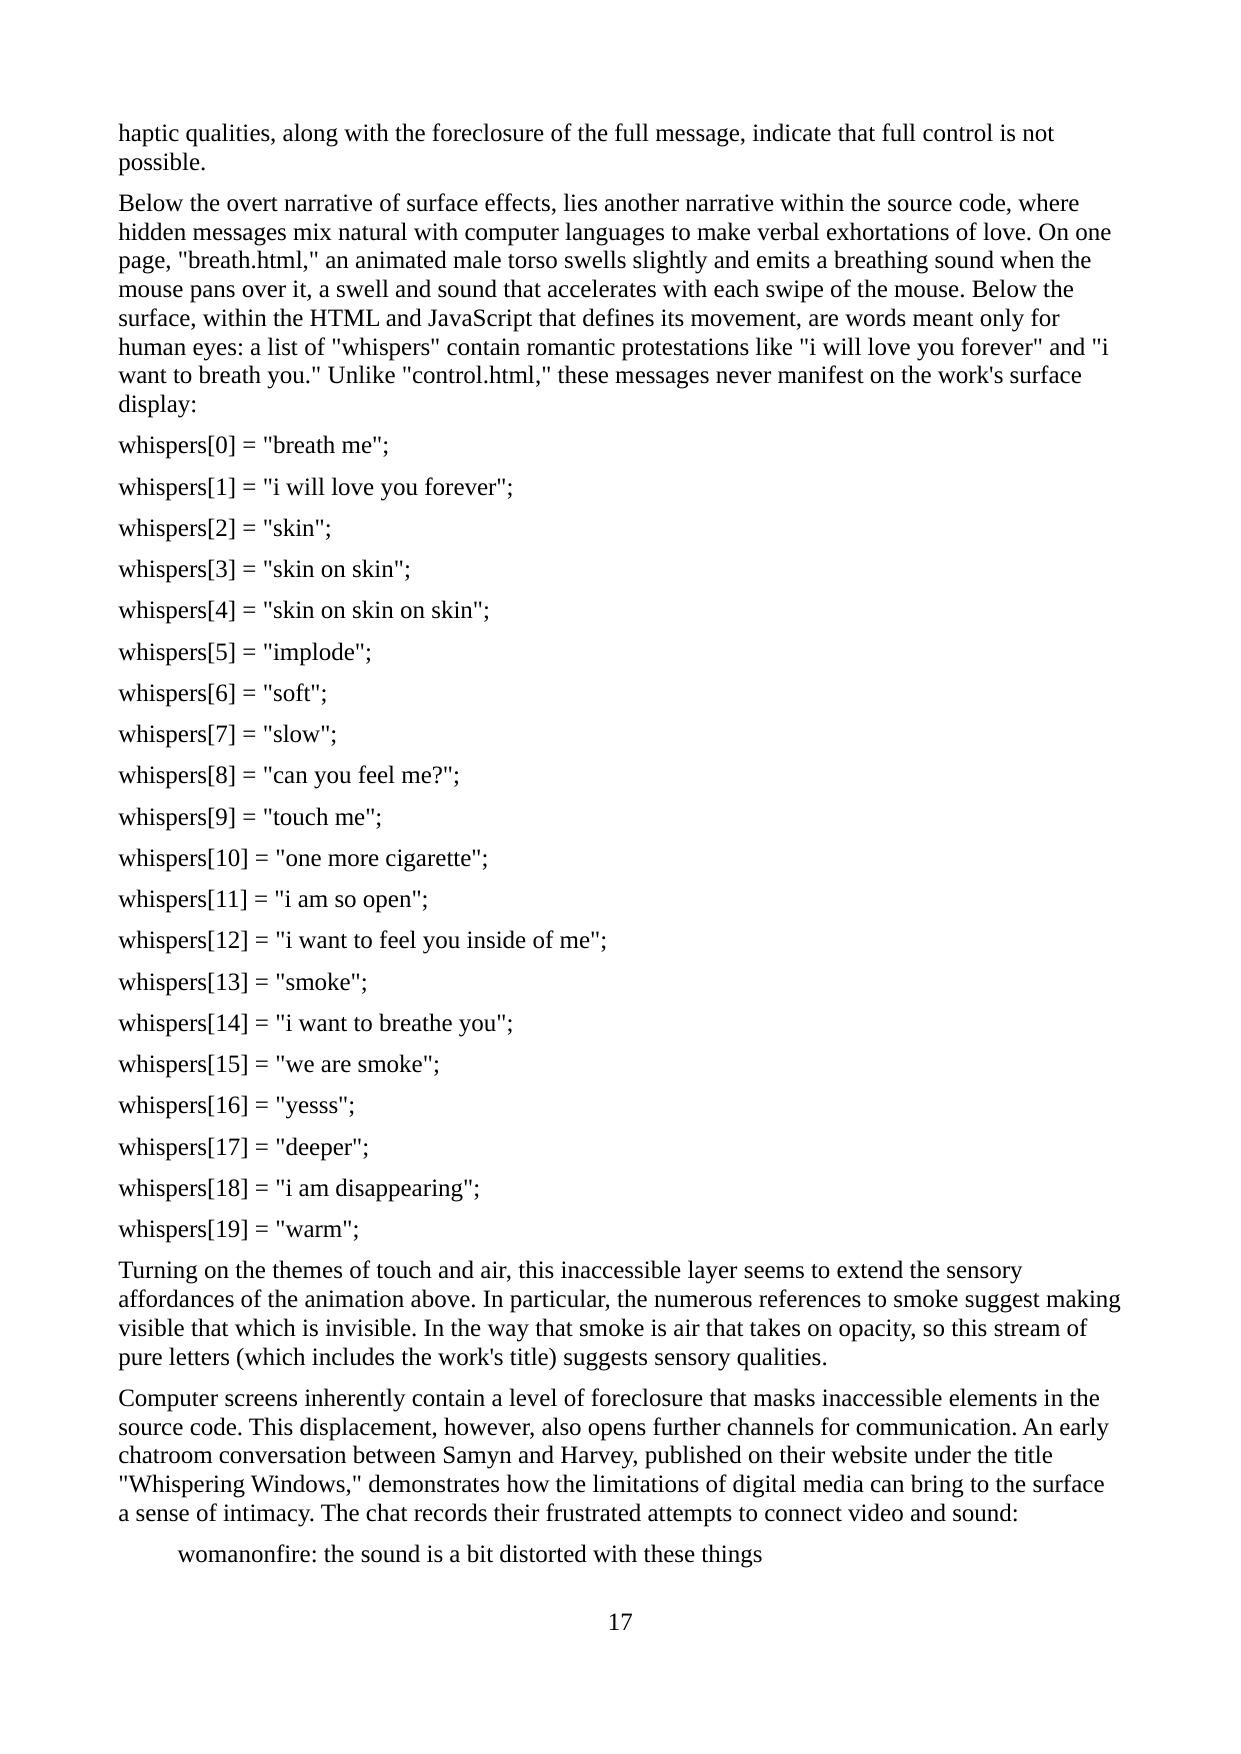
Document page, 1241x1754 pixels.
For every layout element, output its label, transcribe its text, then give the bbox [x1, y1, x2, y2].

text haptic qualities, along with the foreclosure of the full message, indicate that full control is not possible. [118, 118, 1122, 176]
text whispers[18] = "i am disappearing"; [118, 1173, 1122, 1202]
text Computer screens inherently contain a level of foreclosure that masks inaccessible elements in the source code. This displacement, however, also opens further channels for communication. An early chatroom conversation between Samyn and Harvey, published on their website under the title "Whispering Windows," demonstrates how the limitations of digital media can bring to the surface a sense of intimacy. The chat records their frustrated attempts to connect video and sound: [118, 1383, 1122, 1527]
text whispers[10] = "one more cigarette"; [118, 843, 1122, 872]
text whispers[1] = "i will love you forever"; [118, 472, 1122, 501]
text whispers[6] = "soft"; [118, 678, 1122, 707]
text whispers[15] = "we are smoke"; [118, 1049, 1122, 1078]
text whispers[13] = "smoke"; [118, 967, 1122, 996]
text whispers[3] = "skin on skin"; [118, 554, 1122, 583]
text whispers[9] = "touch me"; [118, 802, 1122, 831]
text whispers[8] = "can you feel me?"; [118, 761, 1122, 789]
text whispers[17] = "deeper"; [118, 1132, 1122, 1161]
text whispers[16] = "yesss"; [118, 1091, 1122, 1119]
text whispers[11] = "i am so open"; [118, 884, 1122, 913]
text Turning on the themes of touch and air, this inaccessible layer seems to extend the sensory affordances of the animation above. In particular, the numerous references to smoke suggest making visible that which is invisible. In the way that smoke is air that takes on opacity, so this stream of pure letters (which includes the work's title) suggests sensory qualities. [118, 1256, 1122, 1371]
text whispers[0] = "breath me"; [118, 431, 1122, 459]
text whispers[5] = "implode"; [118, 637, 1122, 666]
text womanonfire: the sound is a bit distorted with these things [177, 1539, 1063, 1568]
text whispers[4] = "skin on skin on skin"; [118, 596, 1122, 624]
text whispers[2] = "skin"; [118, 513, 1122, 542]
text whispers[12] = "i want to feel you inside of me"; [118, 926, 1122, 954]
text Below the overt narrative of surface effects, lies another narrative within the source code, where hidden messages mix natural with computer languages to make verbal exhortations of love. On one page, "breath.html," an animated male torso swells slightly and emits a breathing sound when the mouse pans over it, a swell and sound that accelerates with each swipe of the mouse. Below the surface, within the HTML and JavaScript that defines its movement, are words meant only for human eyes: a list of "whispers" contain romantic protestations like "i will love you forever" and "i want to breath you." Unlike "control.html," these messages never manifest on the work's surface display: [118, 188, 1122, 418]
text whispers[14] = "i want to breathe you"; [118, 1008, 1122, 1037]
text whispers[7] = "slow"; [118, 719, 1122, 748]
text whispers[19] = "warm"; [118, 1214, 1122, 1243]
